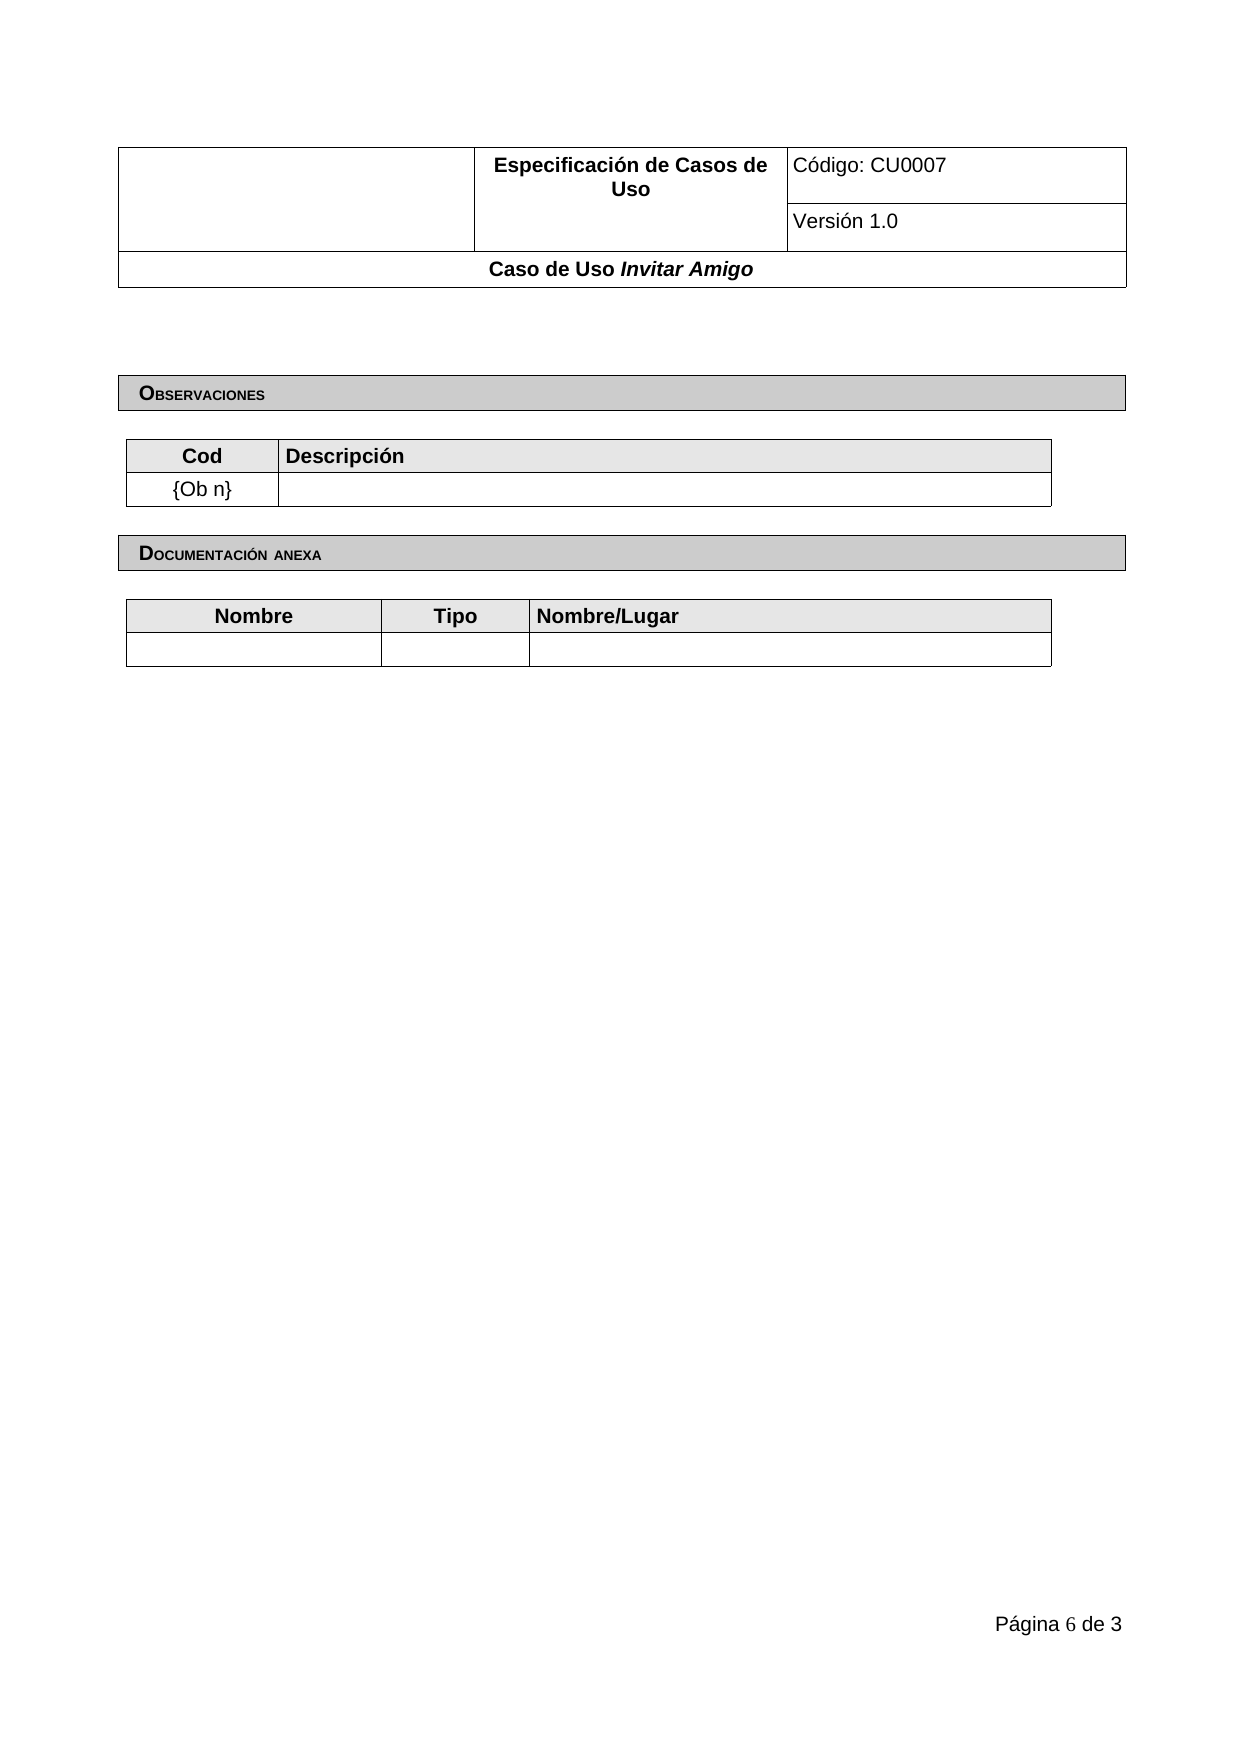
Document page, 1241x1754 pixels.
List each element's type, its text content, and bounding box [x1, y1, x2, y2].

table_cell {Ob n} [127, 473, 278, 506]
table_header Nombre/Lugar [530, 600, 1051, 632]
table_header Cod [127, 440, 278, 472]
table_cell [530, 633, 1051, 666]
table_header Observaciones [119, 376, 1125, 410]
table_header Documentación anexa [119, 536, 1125, 570]
table_cell [127, 633, 381, 666]
table_cell [279, 473, 1051, 506]
table_cell [382, 633, 529, 666]
table_header Nombre [127, 600, 381, 632]
table_header Descripción [279, 440, 1051, 472]
table_header Tipo [382, 600, 529, 632]
